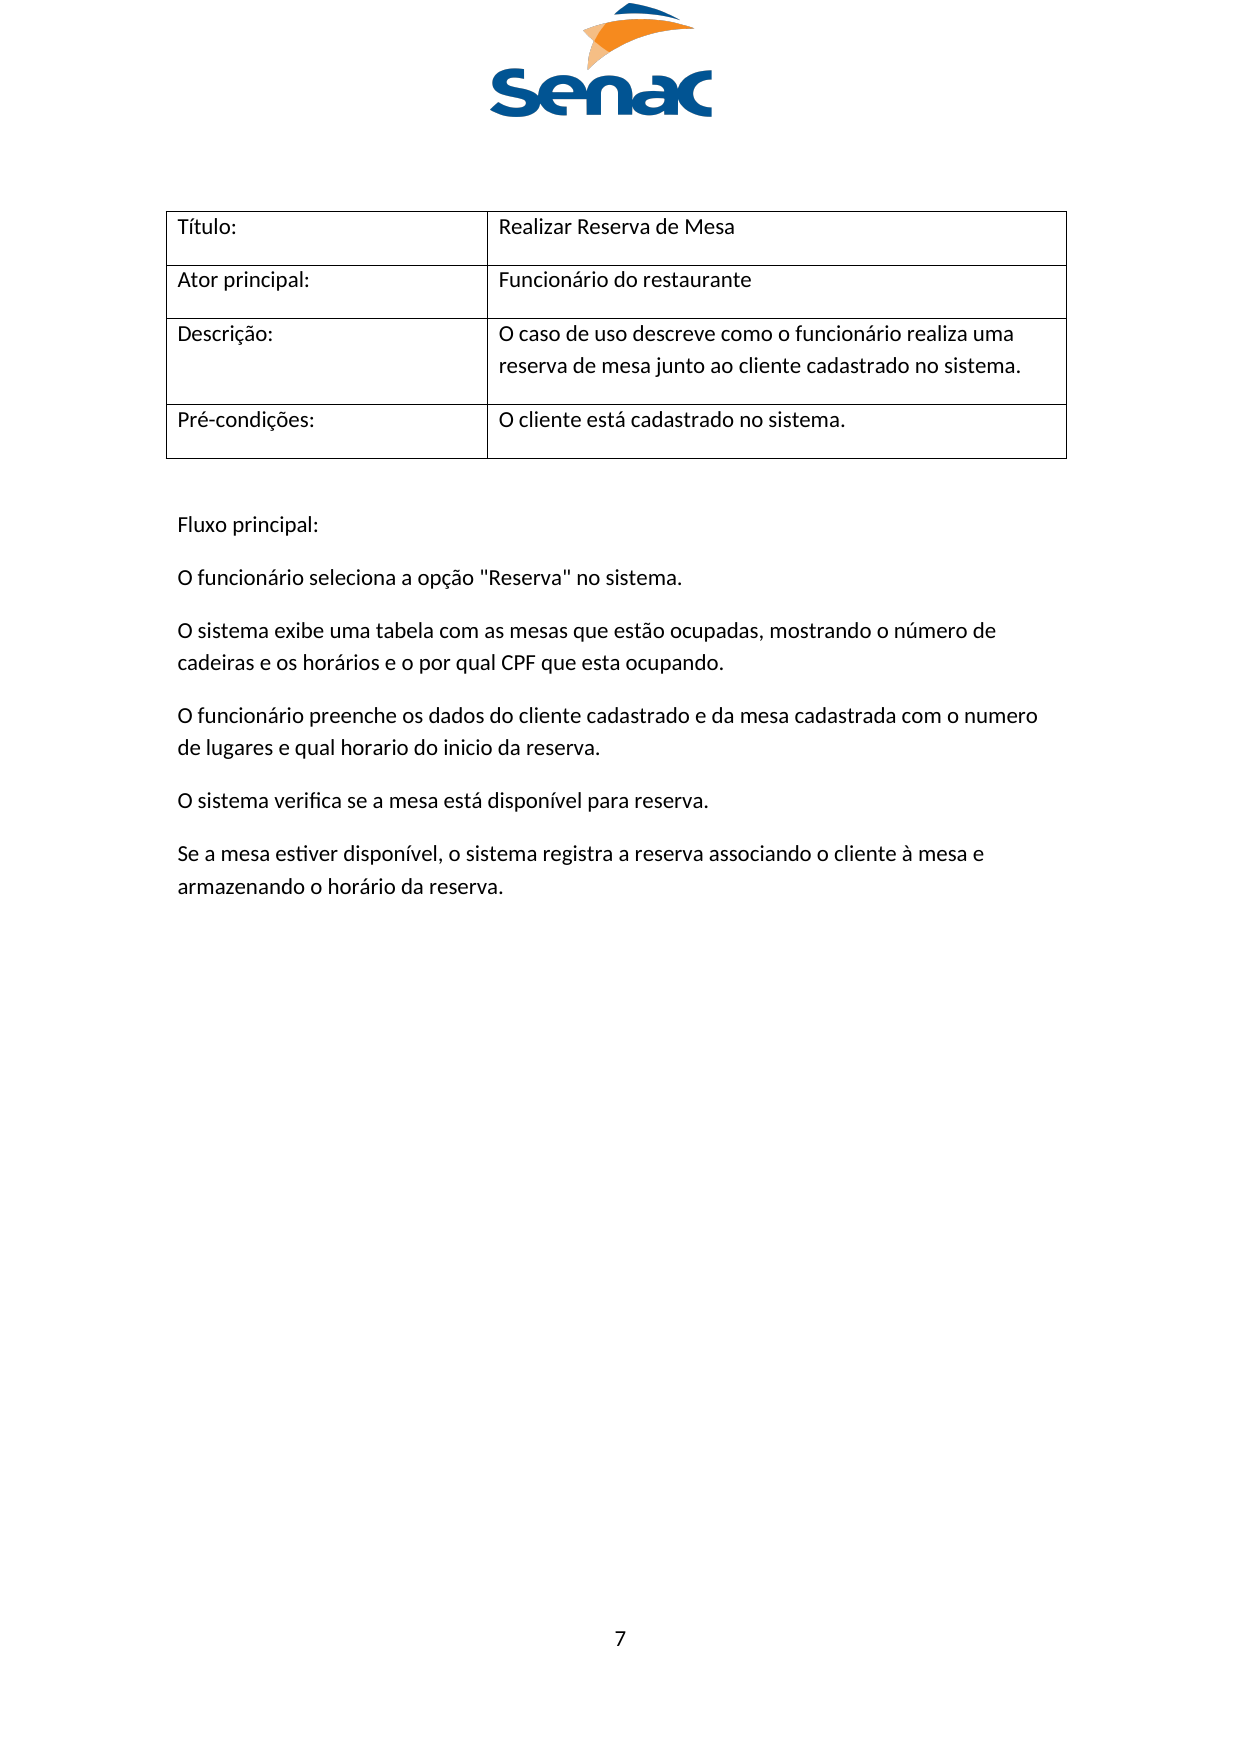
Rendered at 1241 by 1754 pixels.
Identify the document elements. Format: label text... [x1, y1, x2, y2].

table_cell O cliente está cadastrado no sistema. [488, 405, 1066, 458]
table_cell Funcionário do restaurante [488, 266, 1066, 318]
text O funcionário seleciona a opção "Reserva" no sistema. [177, 563, 1063, 591]
text Se a mesa estiver disponível, o sistema registra a reserva associando o cliente à mesa e armazenando o horário da reserva. [177, 839, 1063, 900]
text O funcionário preenche os dados do cliente cadastrado e da mesa cadastrada com o numero de lugares e qual horario do inicio da reserva. [177, 701, 1063, 762]
table_cell Pré-condições: [167, 405, 487, 458]
text O sistema verifica se a mesa está disponível para reserva. [177, 787, 1063, 814]
table_header Realizar Reserva de Mesa [488, 212, 1066, 264]
table_cell O caso de uso descreve como o funcionário realiza uma reserva de mesa junto ao cliente cadastrado no sistema. [488, 319, 1066, 404]
text O sistema exibe uma tabela com as mesas que estão ocupadas, mostrando o número de cadeiras e os horários e o por qual CPF que esta ocupando. [177, 616, 1063, 676]
table_cell Ator principal: [167, 266, 487, 318]
table_header Título: [167, 212, 487, 264]
picture [490, 3, 712, 117]
text Fluxo principal: [177, 510, 1063, 538]
table_cell Descrição: [167, 319, 487, 404]
